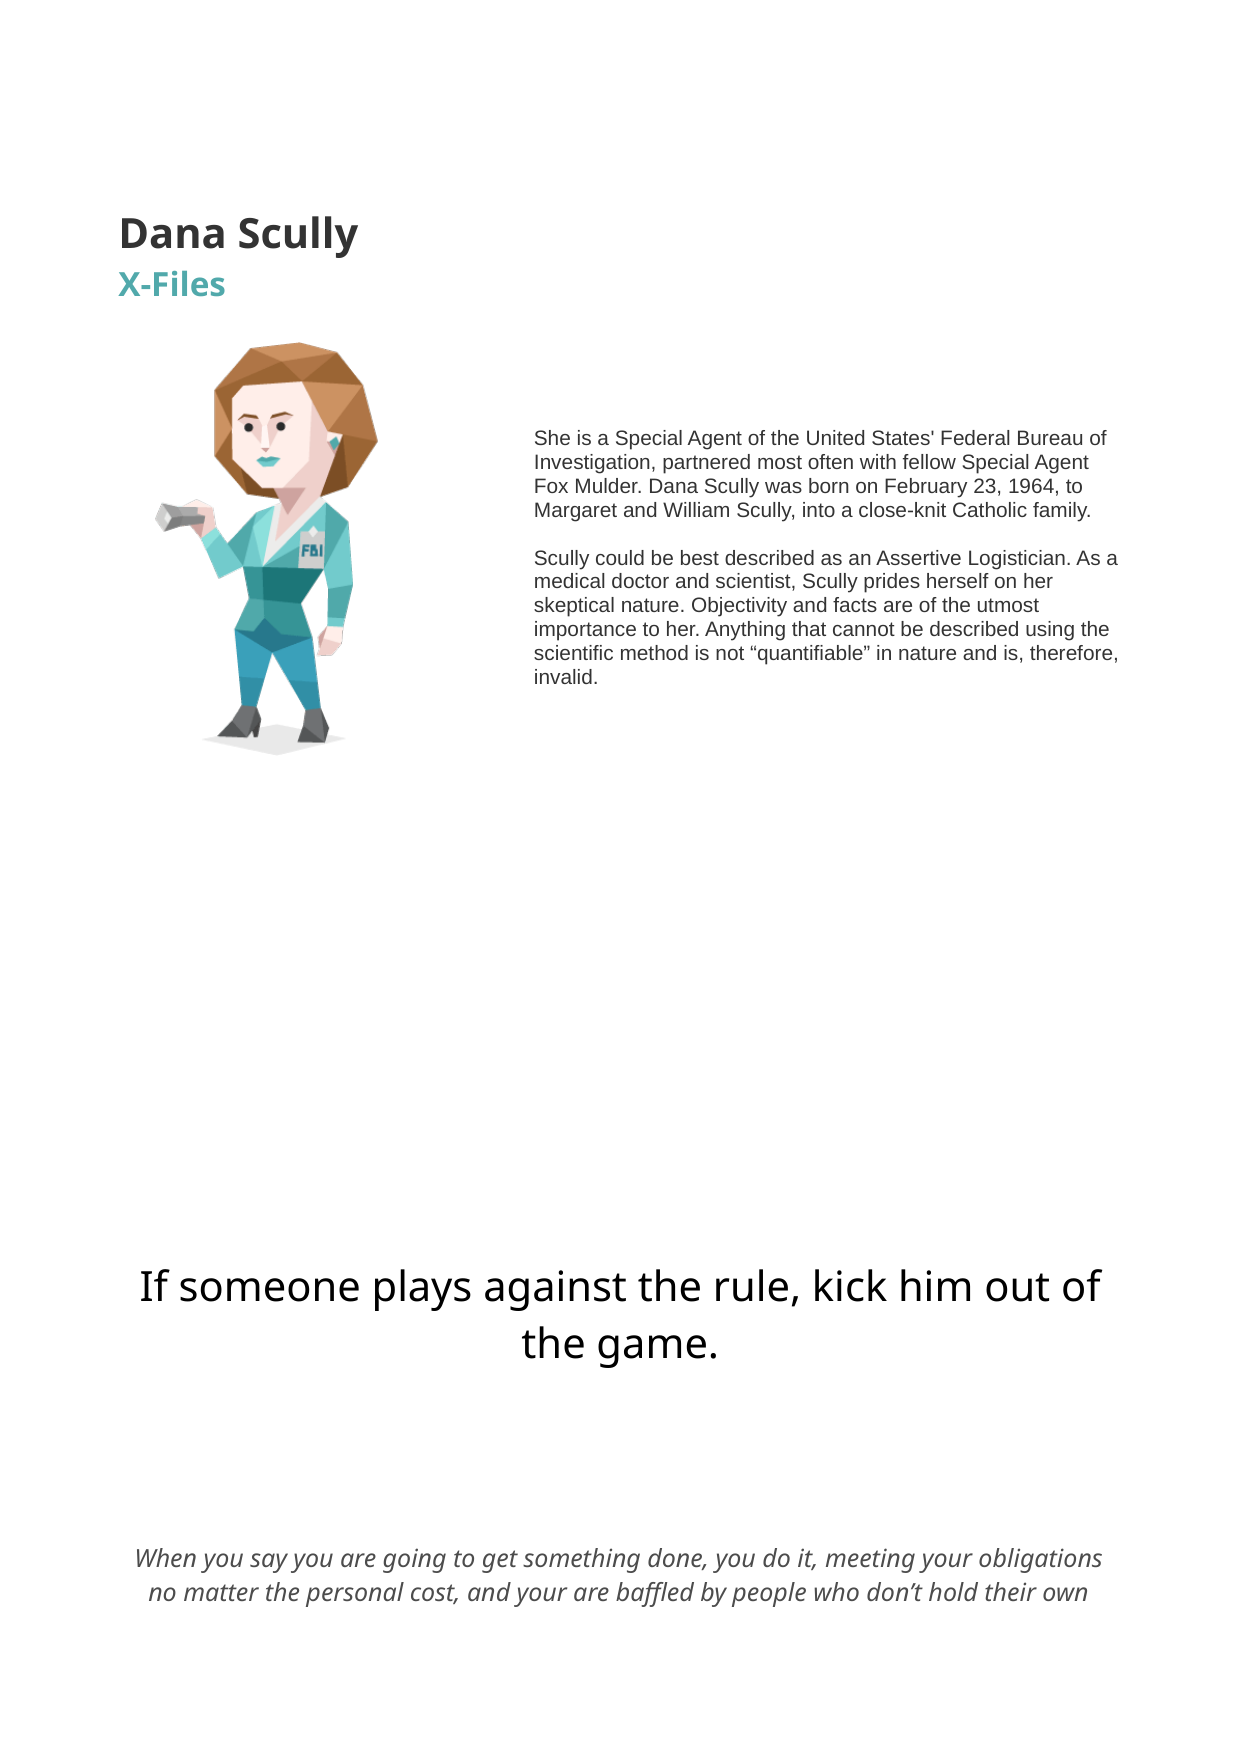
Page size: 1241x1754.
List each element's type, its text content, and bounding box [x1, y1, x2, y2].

picture [59, 341, 473, 756]
text Dana Scully [118, 204, 1122, 260]
text When you say you are going to get something done, you do it, meeting your obligations no matter the personal cost, and your are baffled by people who don’t hold their own [118, 1541, 1122, 1609]
text Scully could be best described as an Assertive Logistician. As a medical doctor and scientist, Scully prides herself on her skeptical nature. Objectivity and facts are of the utmost importance to her. Anything that cannot be described using the scientific method is not “quantifiable” in nature and is, therefore, invalid. [473, 545, 1122, 689]
text If someone plays against the rule, kick him out of the game. [118, 1257, 1122, 1370]
text X-Files [118, 260, 1122, 306]
text She is a Special Agent of the United States' Federal Bureau of Investigation, partnered most often with fellow Special Agent Fox Mulder. Dana Scully was born on February 23, 1964, to Margaret and William Scully, into a close-knit Catholic family. [473, 426, 1122, 521]
